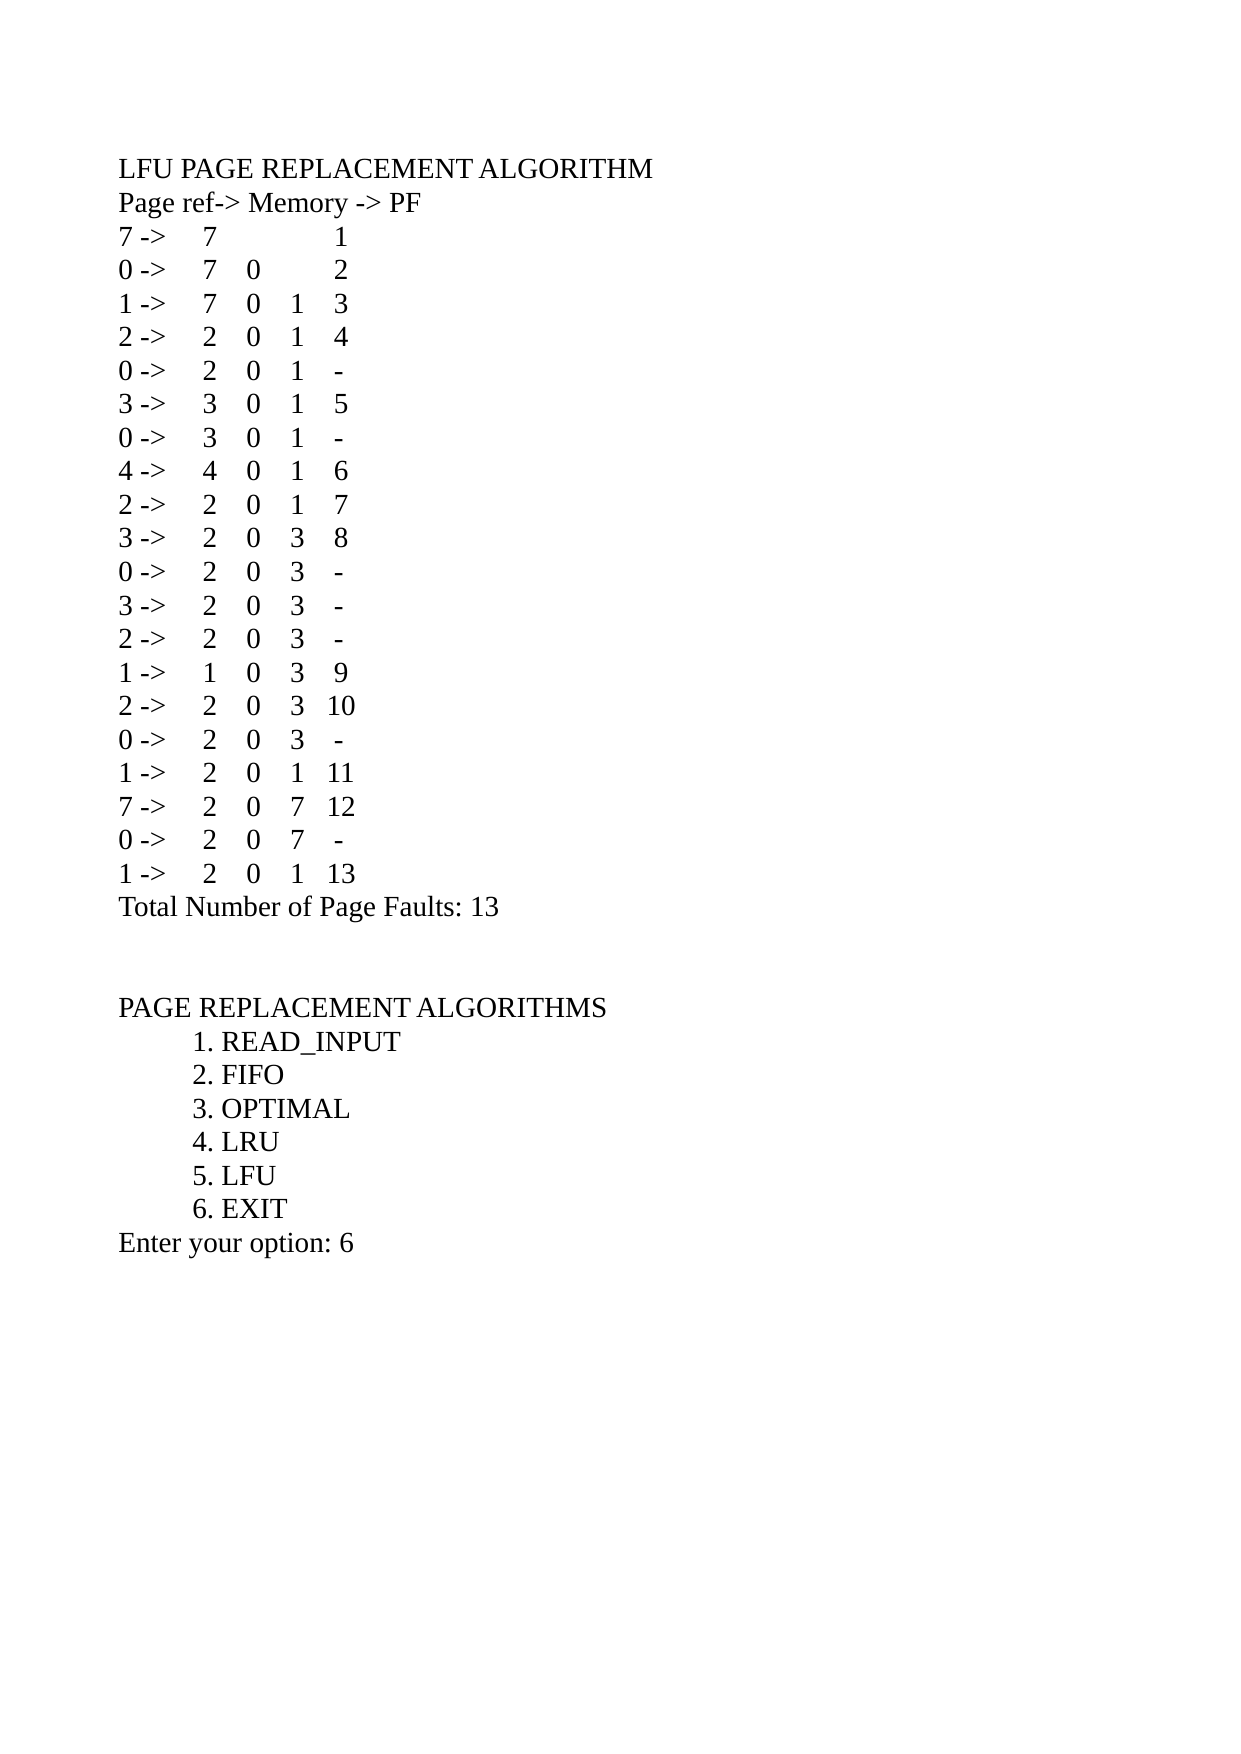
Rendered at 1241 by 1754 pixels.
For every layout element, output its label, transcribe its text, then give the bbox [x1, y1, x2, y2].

text 3 -> 3 0 1 5 [118, 386, 1122, 420]
text 1. READ_INPUT [118, 1024, 1122, 1057]
text 2 -> 2 0 3 10 [118, 688, 1122, 722]
text 0 -> 2 0 1 - [118, 353, 1122, 386]
text 2 -> 2 0 3 - [118, 621, 1122, 655]
text Enter your option: 6 [118, 1225, 1122, 1258]
text 6. EXIT [118, 1191, 1122, 1225]
text 7 -> 7 1 [118, 219, 1122, 252]
text PAGE REPLACEMENT ALGORITHMS [118, 990, 1122, 1024]
text 2 -> 2 0 1 4 [118, 319, 1122, 353]
text 3. OPTIMAL [118, 1091, 1122, 1124]
text Total Number of Page Faults: 13 [118, 889, 1122, 923]
text 0 -> 7 0 2 [118, 252, 1122, 286]
text 2. FIFO [118, 1057, 1122, 1091]
text 3 -> 2 0 3 - [118, 588, 1122, 621]
text 0 -> 2 0 7 - [118, 822, 1122, 856]
text 1 -> 1 0 3 9 [118, 655, 1122, 688]
text 5. LFU [118, 1158, 1122, 1191]
text 2 -> 2 0 1 7 [118, 487, 1122, 521]
text 1 -> 2 0 1 13 [118, 856, 1122, 889]
text 1 -> 2 0 1 11 [118, 755, 1122, 789]
text 1 -> 7 0 1 3 [118, 286, 1122, 319]
text 4. LRU [118, 1124, 1122, 1158]
text 7 -> 2 0 7 12 [118, 789, 1122, 822]
text 4 -> 4 0 1 6 [118, 453, 1122, 487]
text LFU PAGE REPLACEMENT ALGORITHM [118, 152, 1122, 185]
text 0 -> 3 0 1 - [118, 420, 1122, 453]
text Page ref-> Memory -> PF [118, 185, 1122, 219]
text 3 -> 2 0 3 8 [118, 521, 1122, 554]
text 0 -> 2 0 3 - [118, 722, 1122, 755]
text 0 -> 2 0 3 - [118, 554, 1122, 588]
